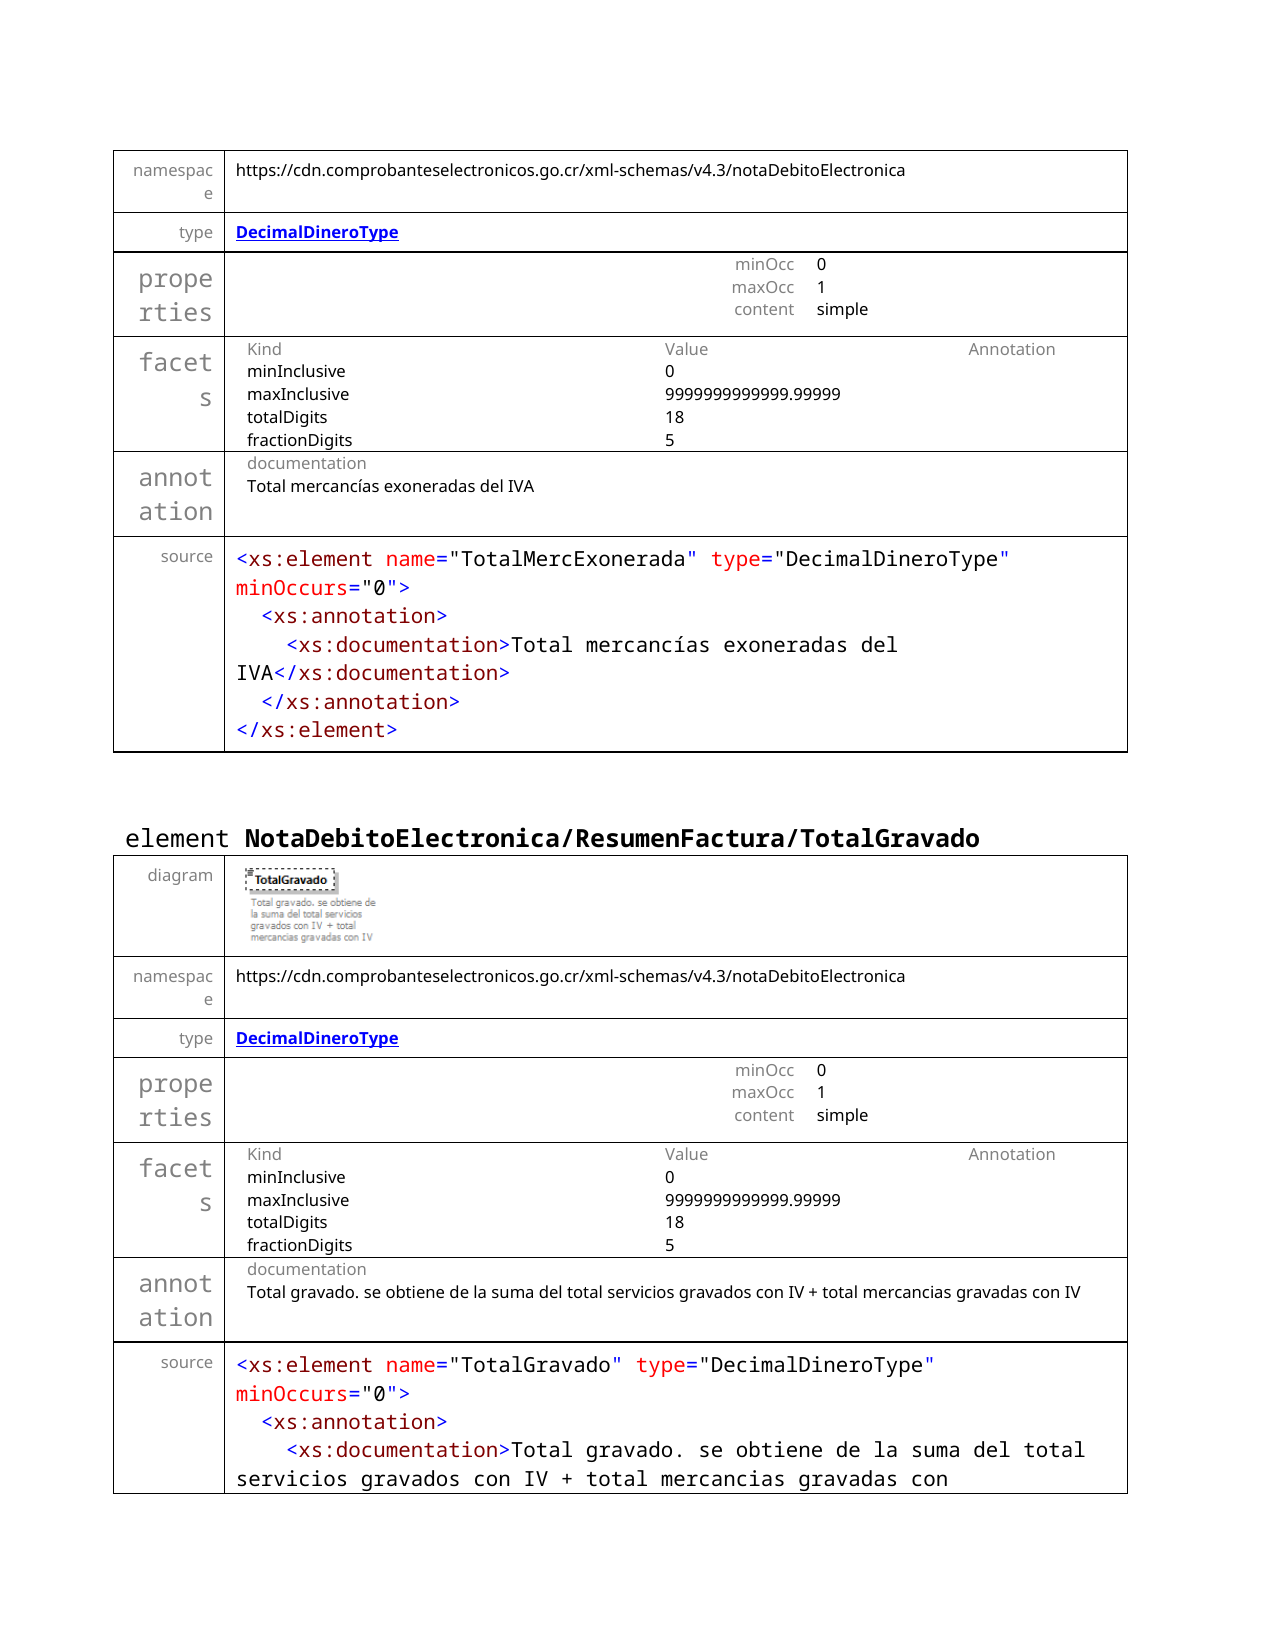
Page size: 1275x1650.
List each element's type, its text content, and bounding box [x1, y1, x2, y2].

table_cell facets [114, 337, 224, 451]
table_cell Total gravado. se obtiene de la suma del total servicios gravados con IV + total mercancias gravadas con IV [236, 1280, 1127, 1303]
table_cell maxInclusive [236, 1189, 654, 1211]
table_cell [225, 1058, 1127, 1142]
table_cell DecimalDineroType [225, 1019, 1127, 1057]
table_cell 9999999999999.99999 [654, 1189, 957, 1211]
table_cell [957, 360, 1127, 383]
table_cell [957, 1189, 1127, 1211]
table_cell [957, 1234, 1127, 1257]
table_header 0 [805, 1058, 1127, 1081]
table_cell [225, 337, 236, 451]
table_cell simple [805, 1104, 1127, 1126]
table_header 0 [805, 253, 1127, 275]
table_cell 0 [654, 360, 957, 383]
table_cell [957, 1211, 1127, 1234]
table_cell content [236, 1104, 805, 1126]
table_header Kind [236, 1143, 654, 1166]
table_cell https://cdn.comprobanteselectronicos.go.cr/xml-schemas/v4.3/notaDebitoElectronica [225, 151, 1127, 212]
table_header [225, 856, 1127, 956]
table_cell properties [114, 1058, 224, 1142]
table_header Kind [236, 337, 654, 360]
picture [235, 863, 386, 948]
table_cell 5 [654, 1234, 957, 1257]
table_cell fractionDigits [236, 428, 654, 451]
table_header Annotation [957, 337, 1127, 360]
table_cell facets [114, 1143, 224, 1257]
table_header diagram [114, 856, 224, 956]
table_cell maxInclusive [236, 383, 654, 405]
table_header documentation [236, 452, 1127, 475]
table_cell [225, 1143, 1127, 1257]
table_cell 0 [654, 1166, 957, 1188]
table_cell 9999999999999.99999 [654, 383, 957, 405]
table_cell content [236, 298, 805, 321]
table_cell [957, 1166, 1127, 1188]
table_cell [225, 1258, 1127, 1341]
table_cell source [114, 537, 224, 751]
table_cell totalDigits [236, 405, 654, 428]
table_cell type [114, 213, 224, 251]
table_cell 5 [654, 428, 957, 451]
table_header Value [654, 1143, 957, 1166]
table_cell properties [114, 253, 224, 336]
table_cell <xs:element name="TotalMercExonerada" type="DecimalDineroType" minOccurs="0"> <xs:annotation> <xs:documentation>Total mercancías exoneradas del IVA</xs:documentation> </xs:annotation> </xs:element> [225, 537, 1127, 751]
table_header documentation [236, 1258, 1127, 1280]
table_cell totalDigits [236, 1211, 654, 1234]
table_cell <xs:element name="TotalGravado" type="DecimalDineroType" minOccurs="0"> <xs:annotation> <xs:documentation>Total gravado. se obtiene de la suma del total servicios gravados con IV + total mercancias gravadas con [225, 1343, 1127, 1492]
table_cell minInclusive [236, 1166, 654, 1188]
table_cell [957, 383, 1127, 405]
table_cell 18 [654, 1211, 957, 1234]
table_cell 18 [654, 405, 957, 428]
table_header Value [654, 337, 957, 360]
table_cell type [114, 1019, 224, 1057]
table_cell maxOcc [236, 1081, 805, 1104]
table_cell [225, 452, 1127, 536]
table_cell minInclusive [236, 360, 654, 383]
table_header minOcc [236, 253, 805, 275]
table_cell 1 [805, 1081, 1127, 1104]
table_cell namespace [114, 957, 224, 1018]
table_header Annotation [957, 1143, 1127, 1166]
table_cell 1 [805, 275, 1127, 298]
table_header minOcc [236, 1058, 805, 1081]
table_cell maxOcc [236, 275, 805, 298]
table_cell source [114, 1343, 224, 1492]
table_cell fractionDigits [236, 1234, 654, 1257]
table_cell namespace [114, 151, 224, 212]
table_cell annotation [114, 1258, 224, 1341]
table_cell https://cdn.comprobanteselectronicos.go.cr/xml-schemas/v4.3/notaDebitoElectronica [225, 957, 1127, 1018]
table_cell Total mercancías exoneradas del IVA [236, 475, 1127, 497]
text element NotaDebitoElectronica/ResumenFactura/TotalGravado [125, 821, 1150, 855]
table_cell simple [805, 298, 1127, 321]
table_cell [957, 428, 1127, 451]
table_cell [225, 253, 1127, 336]
table_cell DecimalDineroType [225, 213, 1127, 251]
table_cell [957, 405, 1127, 428]
table_cell annotation [114, 452, 224, 536]
